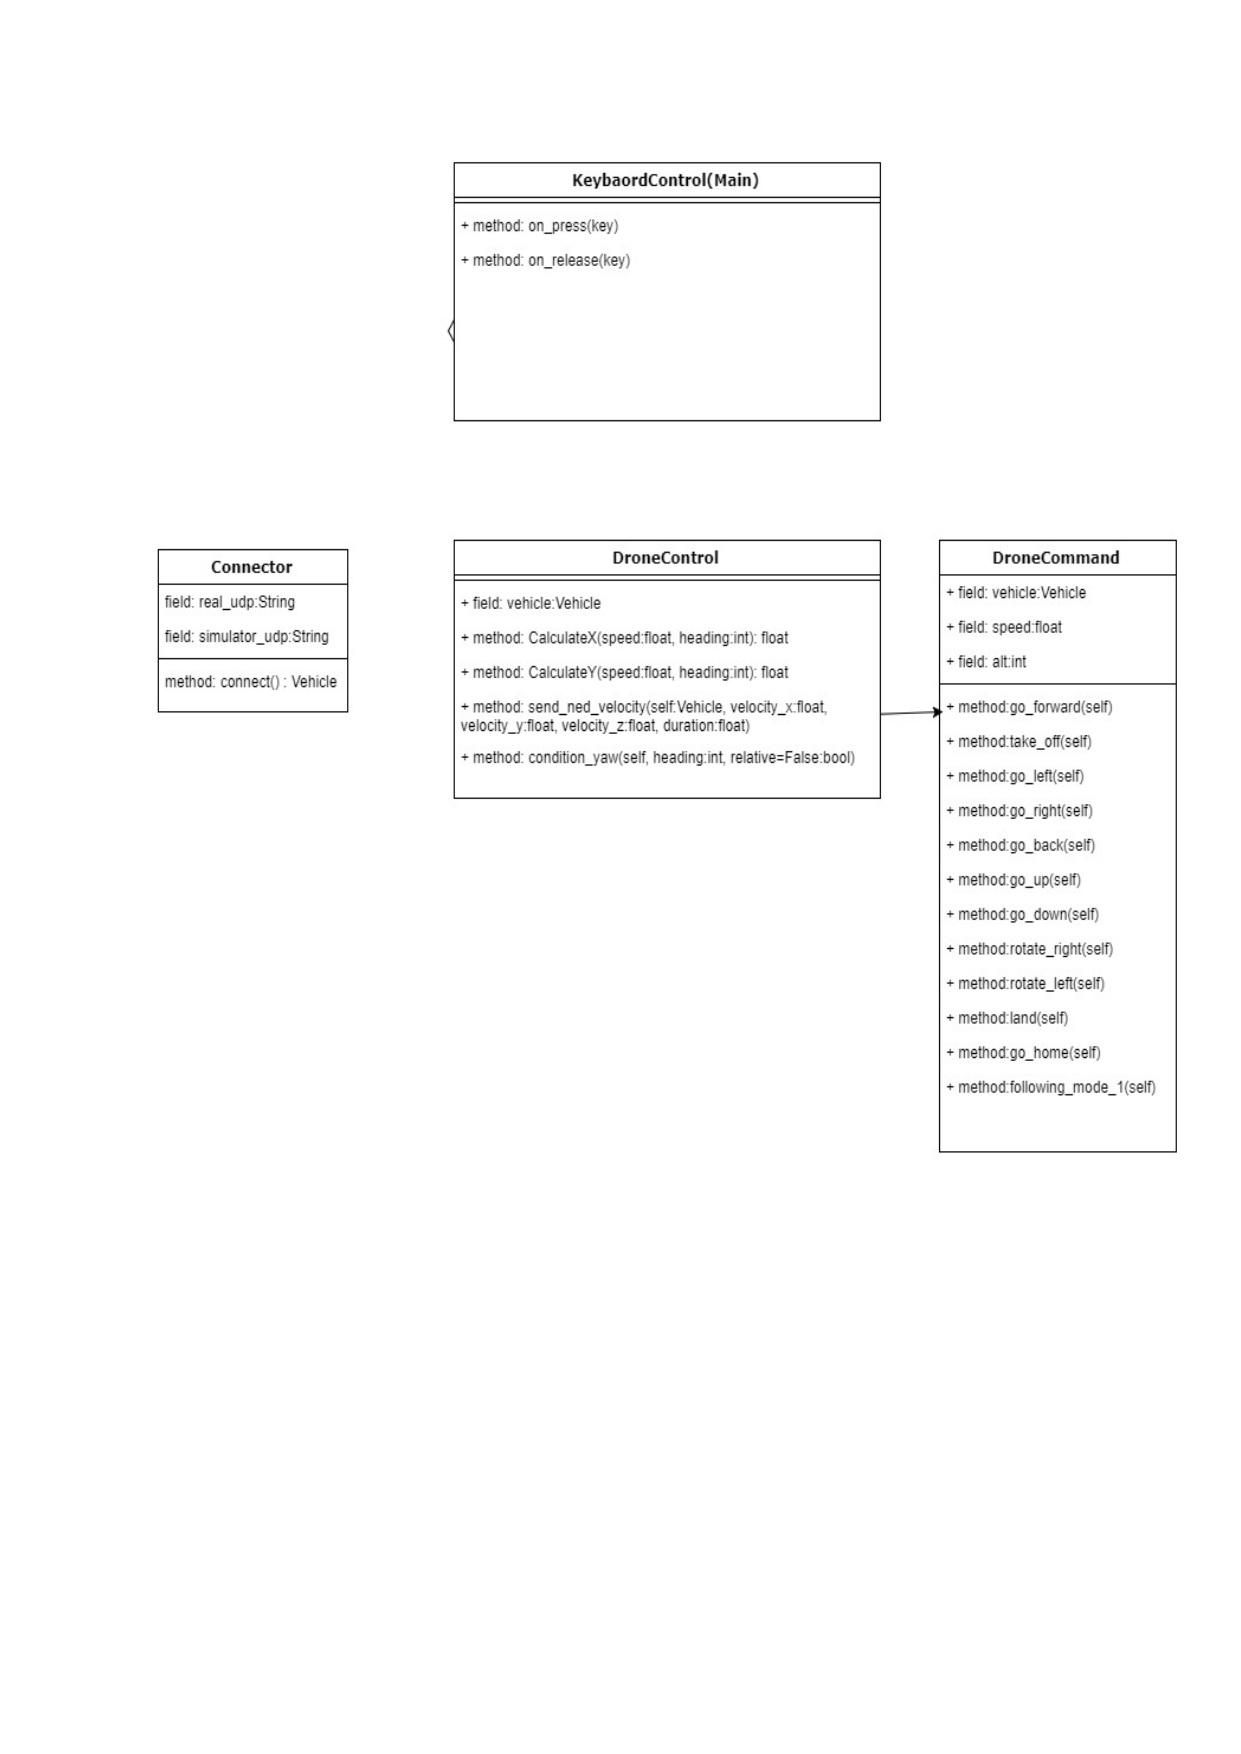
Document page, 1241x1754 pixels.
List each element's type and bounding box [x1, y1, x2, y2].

picture [146, 150, 1189, 1170]
